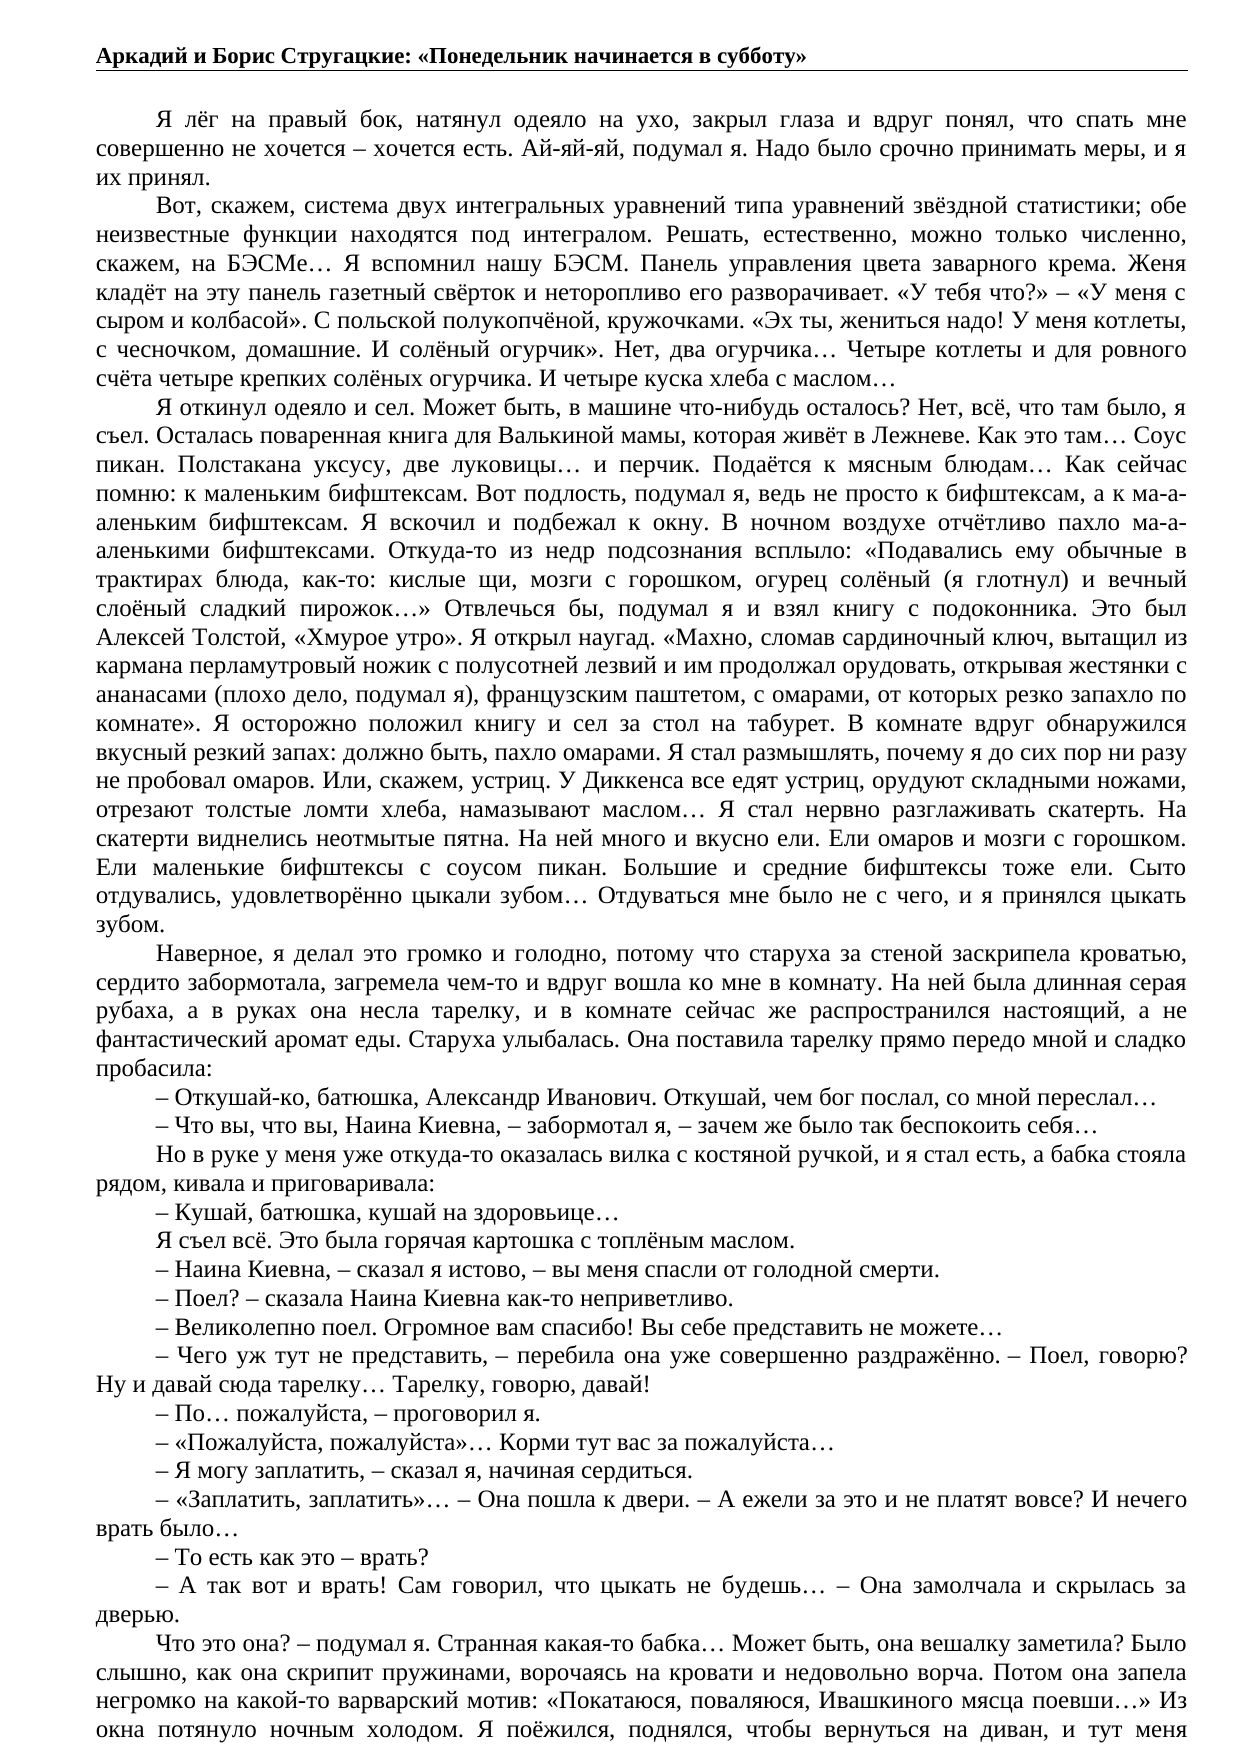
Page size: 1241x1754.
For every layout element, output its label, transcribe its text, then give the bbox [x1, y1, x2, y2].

text Я откинул одеяло и сел. Может быть, в машине что-нибудь осталось? Нет, всё, что там было, я съел. Осталась поваренная книга для Валькиной мамы, которая живёт в Лежневе. Как это там… Соус пикан. Полстакана уксусу, две луковицы… и перчик. Подаётся к мясным блюдам… Как сейчас помню: к маленьким бифштексам. Вот подлость, подумал я, ведь не просто к бифштексам, а к ма-а-аленьким бифштексам. Я вскочил и подбежал к окну. В ночном воздухе отчётливо пахло ма-а-аленькими бифштексами. Откуда-то из недр подсознания всплыло: «Подавались ему обычные в трактирах блюда, как-то: кислые щи, мозги с горошком, огурец солёный (я глотнул) и вечный слоёный сладкий пирожок…» Отвлечься бы, подумал я и взял книгу с подоконника. Это был Алексей Толстой, «Хмурое утро». Я открыл наугад. «Махно, сломав сардиночный ключ, вытащил из кармана перламутровый ножик с полусотней лезвий и им продолжал орудовать, открывая жестянки с ананасами (плохо дело, подумал я), французским паштетом, с омарами, от которых резко запахло по комнате». Я осторожно положил книгу и сел за стол на табурет. В комнате вдруг обнаружился вкусный резкий запах: должно быть, пахло омарами. Я стал размышлять, почему я до сих пор ни разу не пробовал омаров. Или, скажем, устриц. У Диккенса все едят устриц, орудуют складными ножами, отрезают толстые ломти хлеба, намазывают маслом… Я стал нервно разглаживать скатерть. На скатерти виднелись неотмытые пятна. На ней много и вкусно ели. Ели омаров и мозги с горошком. Ели маленькие бифштексы с соусом пикан. Большие и средние бифштексы тоже ели. Сыто отдувались, удовлетворённо цыкали зубом… Отдуваться мне было не с чего, и я принялся цыкать зубом. [96, 392, 1188, 938]
text – Великолепно поел. Огромное вам спасибо! Вы себе представить не можете… [96, 1312, 1188, 1340]
text – Поел? – сказала Наина Киевна как-то неприветливо. [96, 1283, 1188, 1312]
text Я лёг на правый бок, натянул одеяло на ухо, закрыл глаза и вдруг понял, что спать мне совершенно не хочется – хочется есть. Ай-яй-яй, подумал я. Надо было срочно принимать меры, и я их принял. [96, 104, 1188, 190]
text – Кушай, батюшка, кушай на здоровьице… [96, 1197, 1188, 1225]
text Вот, скажем, система двух интегральных уравнений типа уравнений звёздной статистики; обе неизвестные функции находятся под интегралом. Решать, естественно, можно только численно, скажем, на БЭСМе… Я вспомнил нашу БЭСМ. Панель управления цвета заварного крема. Женя кладёт на эту панель газетный свёрток и неторопливо его разворачивает. «У тебя что?» – «У меня с сыром и колбасой». С польской полукопчёной, кружочками. «Эх ты, жениться надо! У меня котлеты, с чесночком, домашние. И солёный огурчик». Нет, два огурчика… Четыре котлеты и для ровного счёта четыре крепких солёных огурчика. И четыре куска хлеба с маслом… [96, 190, 1188, 392]
text – Что вы, что вы, Наина Киевна, – забормотал я, – зачем же было так беспокоить себя… [96, 1110, 1188, 1139]
text – Наина Киевна, – сказал я истово, – вы меня спасли от голодной смерти. [96, 1254, 1188, 1283]
text Я съел всё. Это была горячая картошка с топлёным маслом. [96, 1225, 1188, 1254]
text – Я могу заплатить, – сказал я, начиная сердиться. [96, 1455, 1188, 1484]
text Наверное, я делал это громко и голодно, потому что старуха за стеной заскрипела кроватью, сердито забормотала, загремела чем-то и вдруг вошла ко мне в комнату. На ней была длинная серая рубаха, а в руках она несла тарелку, и в комнате сейчас же распространился настоящий, а не фантастический аромат еды. Старуха улыбалась. Она поставила тарелку прямо передо мной и сладко пробасила: [96, 938, 1188, 1082]
text – Откушай-ко, батюшка, Александр Иванович. Откушай, чем бог послал, со мной переслал… [96, 1082, 1188, 1110]
text – По… пожалуйста, – проговорил я. [96, 1398, 1188, 1427]
text – «Заплатить, заплатить»… – Она пошла к двери. – А ежели за это и не платят вовсе? И нечего врать было… [96, 1484, 1188, 1542]
text – А так вот и врать! Сам говорил, что цыкать не будешь… – Она замолчала и скрылась за дверью. [96, 1570, 1188, 1628]
text Но в руке у меня уже откуда-то оказалась вилка с костяной ручкой, и я стал есть, а бабка стояла рядом, кивала и приговаривала: [96, 1139, 1188, 1197]
text – «Пожалуйста, пожалуйста»… Корми тут вас за пожалуйста… [96, 1427, 1188, 1455]
text – То есть как это – врать? [96, 1542, 1188, 1570]
text Что это она? – подумал я. Странная какая-то бабка… Может быть, она вешалку заметила? Было слышно, как она скрипит пружинами, ворочаясь на кровати и недовольно ворча. Потом она запела негромко на какой-то варварский мотив: «Покатаюся, поваляюся, Ивашкиного мясца поевши…» Из окна потянуло ночным холодом. Я поёжился, поднялся, чтобы вернуться на диван, и тут меня [96, 1628, 1188, 1743]
text – Чего уж тут не представить, – перебила она уже совершенно раздражённо. – Поел, говорю? Ну и давай сюда тарелку… Тарелку, говорю, давай! [96, 1340, 1188, 1398]
